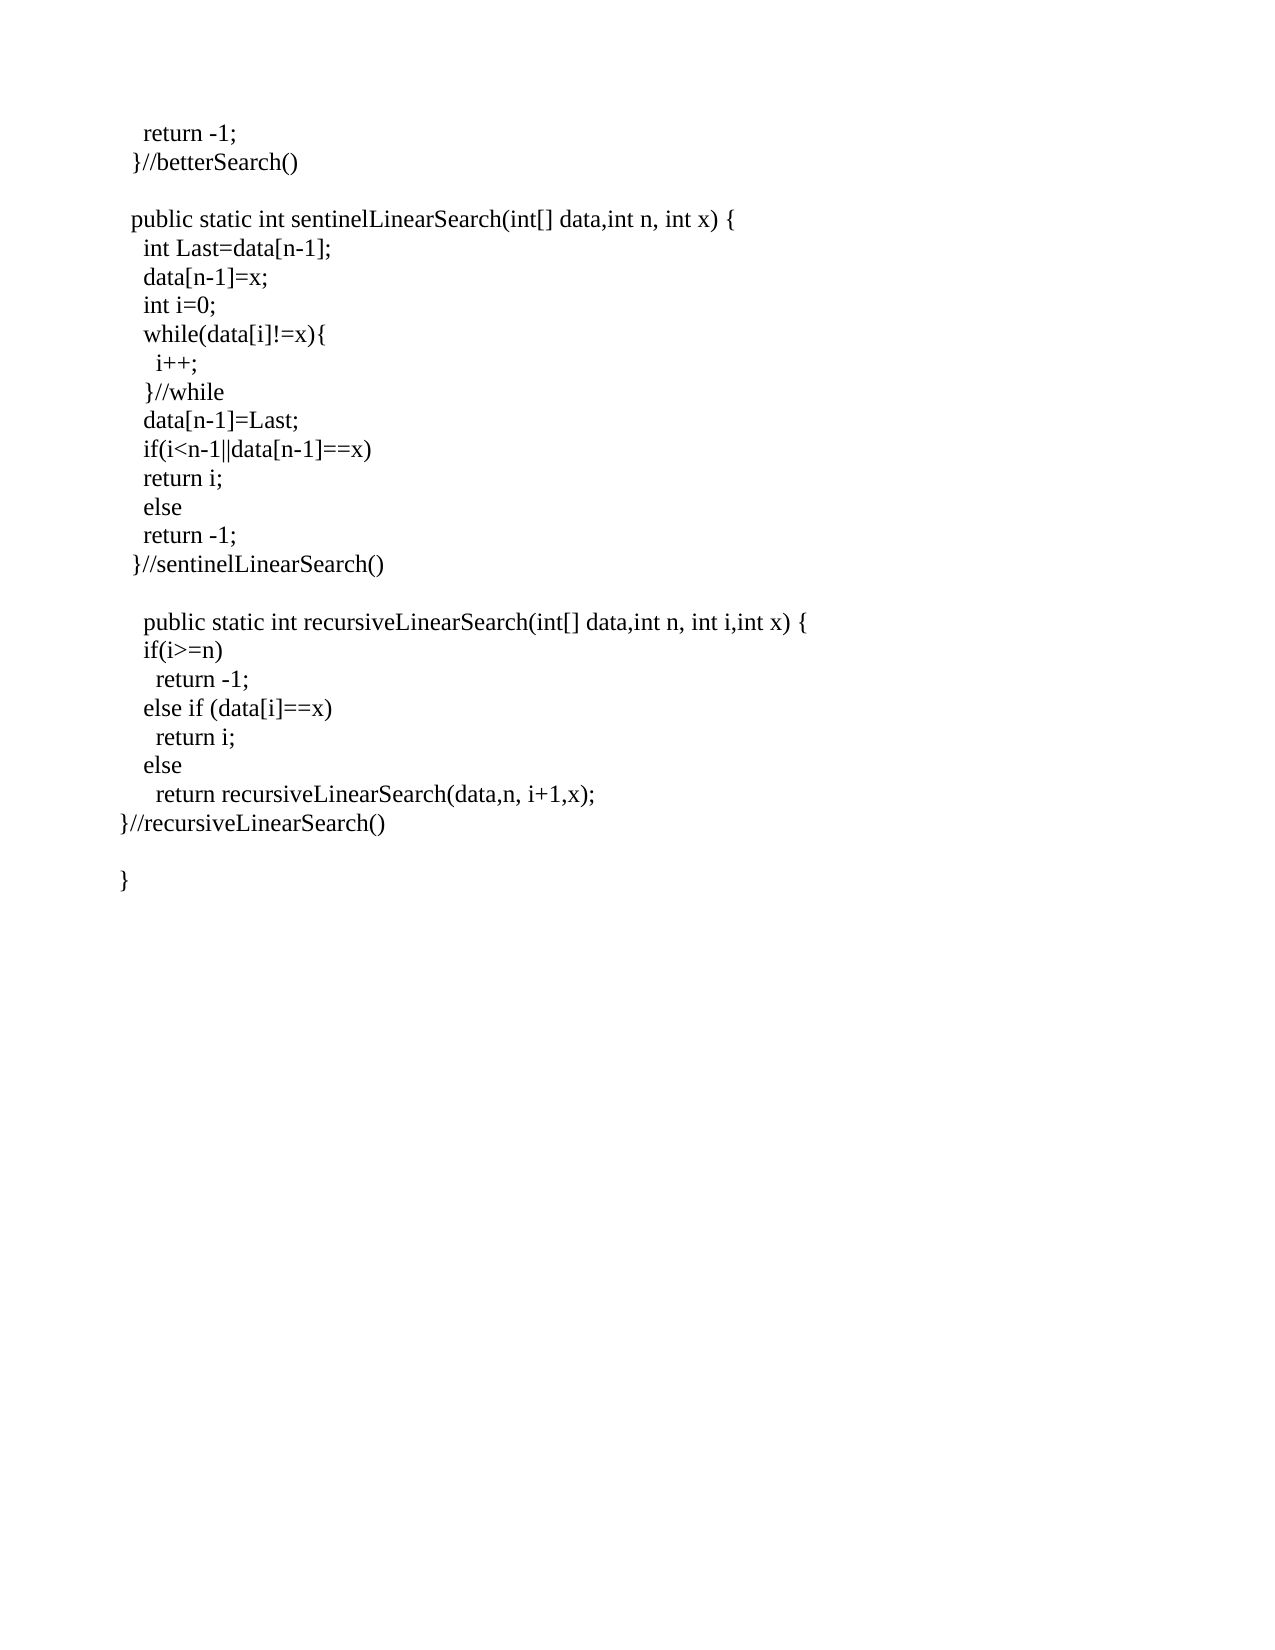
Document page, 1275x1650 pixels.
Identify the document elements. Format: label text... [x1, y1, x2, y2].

text } [118, 866, 1157, 894]
text while(data[i]!=x){ [118, 319, 1157, 348]
text return -1; [118, 118, 1157, 147]
text i++; [118, 348, 1157, 377]
text data[n-1]=Last; [118, 406, 1157, 434]
text if(i<n-1||data[n-1]==x) [118, 434, 1157, 463]
text if(i>=n) [118, 636, 1157, 664]
text int Last=data[n-1]; [118, 233, 1157, 262]
text return -1; [118, 521, 1157, 549]
text return i; [118, 463, 1157, 492]
text else [118, 492, 1157, 521]
text public static int recursiveLinearSearch(int[] data,int n, int i,int x) { [118, 607, 1157, 636]
text }//sentinelLinearSearch() [118, 549, 1157, 578]
text public static int sentinelLinearSearch(int[] data,int n, int x) { [118, 204, 1157, 233]
text data[n-1]=x; [118, 262, 1157, 291]
text else if (data[i]==x) [118, 693, 1157, 722]
text else [118, 751, 1157, 779]
text }//while [118, 377, 1157, 406]
text }//recursiveLinearSearch() [118, 808, 1157, 837]
text int i=0; [118, 291, 1157, 319]
text return i; [118, 722, 1157, 751]
text }//betterSearch() [118, 147, 1157, 176]
text return recursiveLinearSearch(data,n, i+1,x); [118, 779, 1157, 808]
text return -1; [118, 664, 1157, 693]
